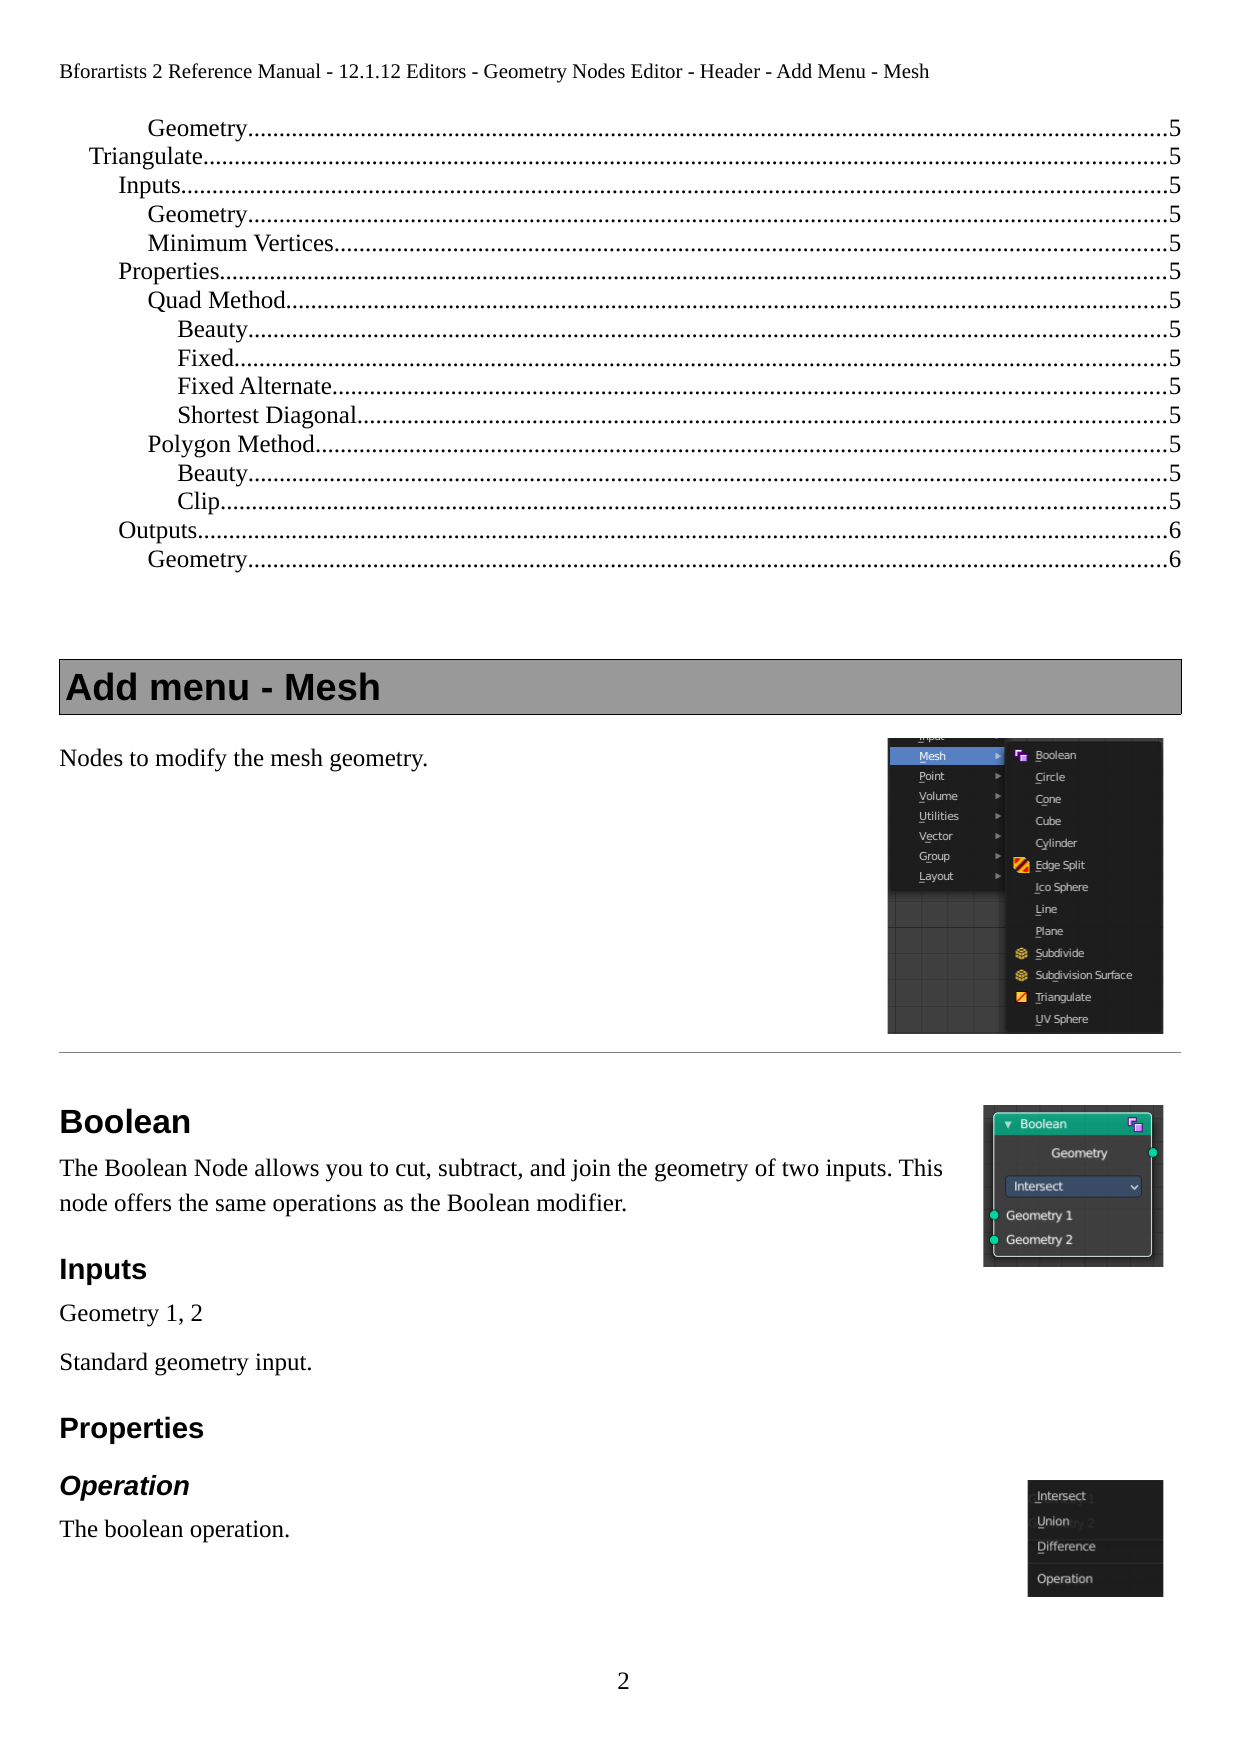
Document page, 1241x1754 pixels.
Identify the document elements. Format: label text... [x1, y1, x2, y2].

text Minimum Vertices 5 [147, 228, 1181, 256]
text Shortest Diagonal 5 [177, 400, 1181, 429]
text Fixed 5 [177, 343, 1181, 371]
text Outputs 6 [118, 515, 1181, 544]
text Triangulate 5 [88, 141, 1181, 170]
text Clip 5 [177, 486, 1181, 515]
text Inputs 5 [118, 170, 1181, 199]
picture [887, 738, 1164, 1034]
subtitle Operation [59, 1469, 1181, 1501]
text Geometry 5 [147, 113, 1181, 141]
text Beauty 5 [177, 314, 1181, 343]
text Quad Method 5 [147, 285, 1181, 314]
text Fixed Alternate 5 [177, 371, 1181, 400]
subtitle Properties [59, 1411, 1181, 1444]
text Geometry 6 [147, 544, 1181, 573]
text Properties 5 [118, 256, 1181, 285]
subtitle Inputs [59, 1252, 1181, 1285]
text Nodes to modify the mesh geometry. [59, 743, 887, 772]
table_header Add menu - Mesh [60, 660, 1181, 714]
text Polygon Method 5 [147, 429, 1181, 458]
text The Boolean Node allows you to cut, subtract, and join the geometry of two inputs. This node offers the same operations as the Boolean modifier. [59, 1153, 983, 1217]
picture [1027, 1480, 1164, 1597]
text Geometry 1, 2 [59, 1298, 1181, 1327]
subtitle Boolean [59, 1102, 1181, 1141]
text The boolean operation. [59, 1514, 1027, 1542]
text [1164, 1514, 1181, 1542]
text Standard geometry input. [59, 1347, 1181, 1376]
picture [983, 1105, 1164, 1267]
text Beauty 5 [177, 458, 1181, 486]
text Geometry 5 [147, 199, 1181, 228]
